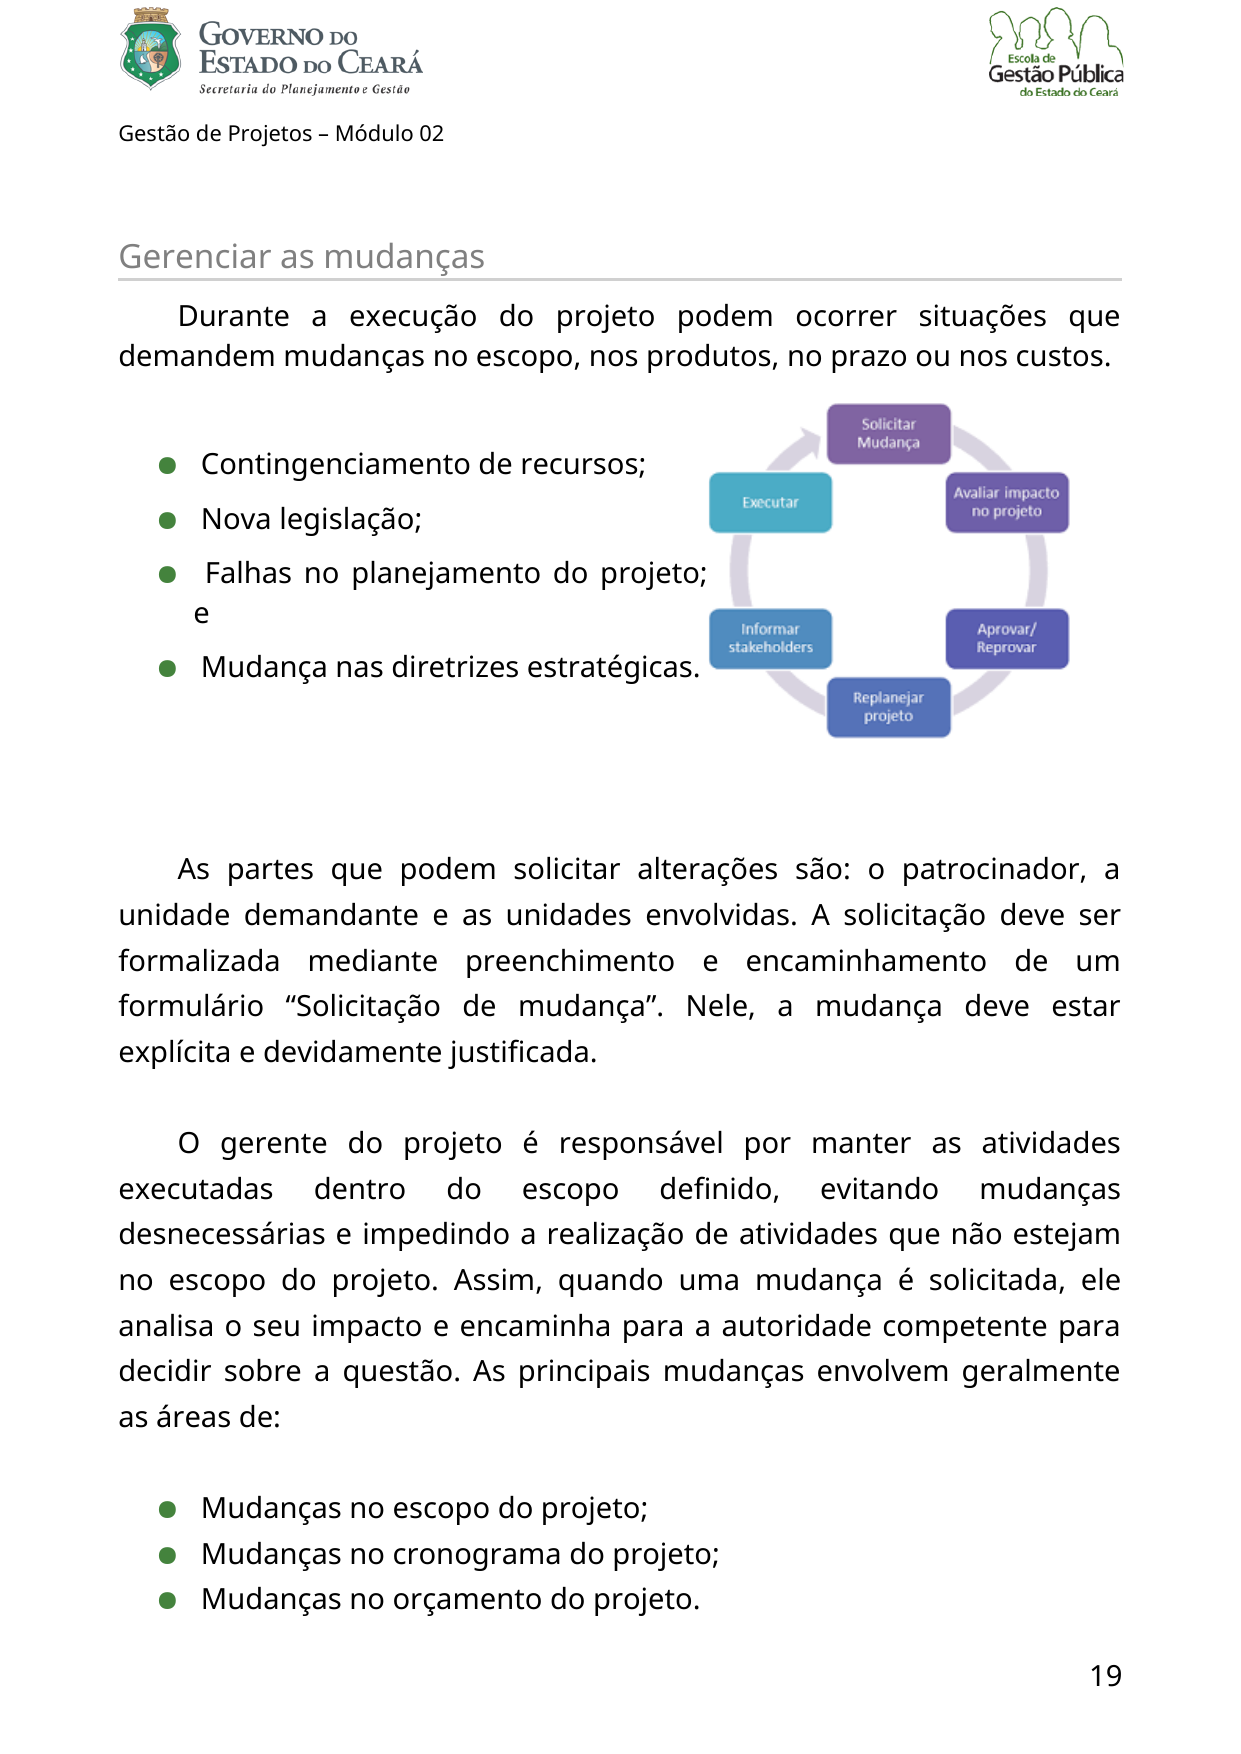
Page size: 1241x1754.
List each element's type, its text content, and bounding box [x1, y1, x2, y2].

list Nova legislação; [156, 498, 708, 538]
list Contingenciamento de recursos; [156, 444, 708, 483]
list Falhas no planejamento do projeto; e [156, 552, 708, 632]
list [1073, 552, 1122, 632]
list Mudanças no orçamento do projeto. [156, 1579, 1122, 1618]
list [1073, 646, 1122, 686]
list Mudança nas diretrizes estratégicas. [156, 646, 708, 686]
picture [120, 7, 1124, 96]
subtitle Gerenciar as mudanças [118, 192, 1122, 278]
list Mudanças no cronograma do projeto; [156, 1533, 1122, 1573]
text O gerente do projeto é responsável por manter as atividades executadas dentro do escopo definido, evitando mudanças desnecessárias e impedindo a realização de atividades que não estejam no escopo do projeto. Assim, quando uma mudança é solicitada, ele analisa o seu impacto e encaminha para a autoridade competente para decidir sobre a questão. As principais mudanças envolvem geralmente as áreas de: [118, 1122, 1122, 1436]
picture [708, 402, 1073, 740]
list [1073, 498, 1122, 538]
text As partes que podem solicitar alterações são: o patrocinador, a unidade demandante e as unidades envolvidas. A solicitação deve ser formalizada mediante preenchimento e encaminhamento de um formulário “Solicitação de mudança”. Nele, a mudança deve estar explícita e devidamente justificada. [118, 849, 1122, 1071]
text Durante a execução do projeto podem ocorrer situações que demandem mudanças no escopo, nos produtos, no prazo ou nos custos. [118, 295, 1122, 375]
list [1073, 444, 1122, 483]
list Mudanças no escopo do projeto; [156, 1487, 1122, 1527]
